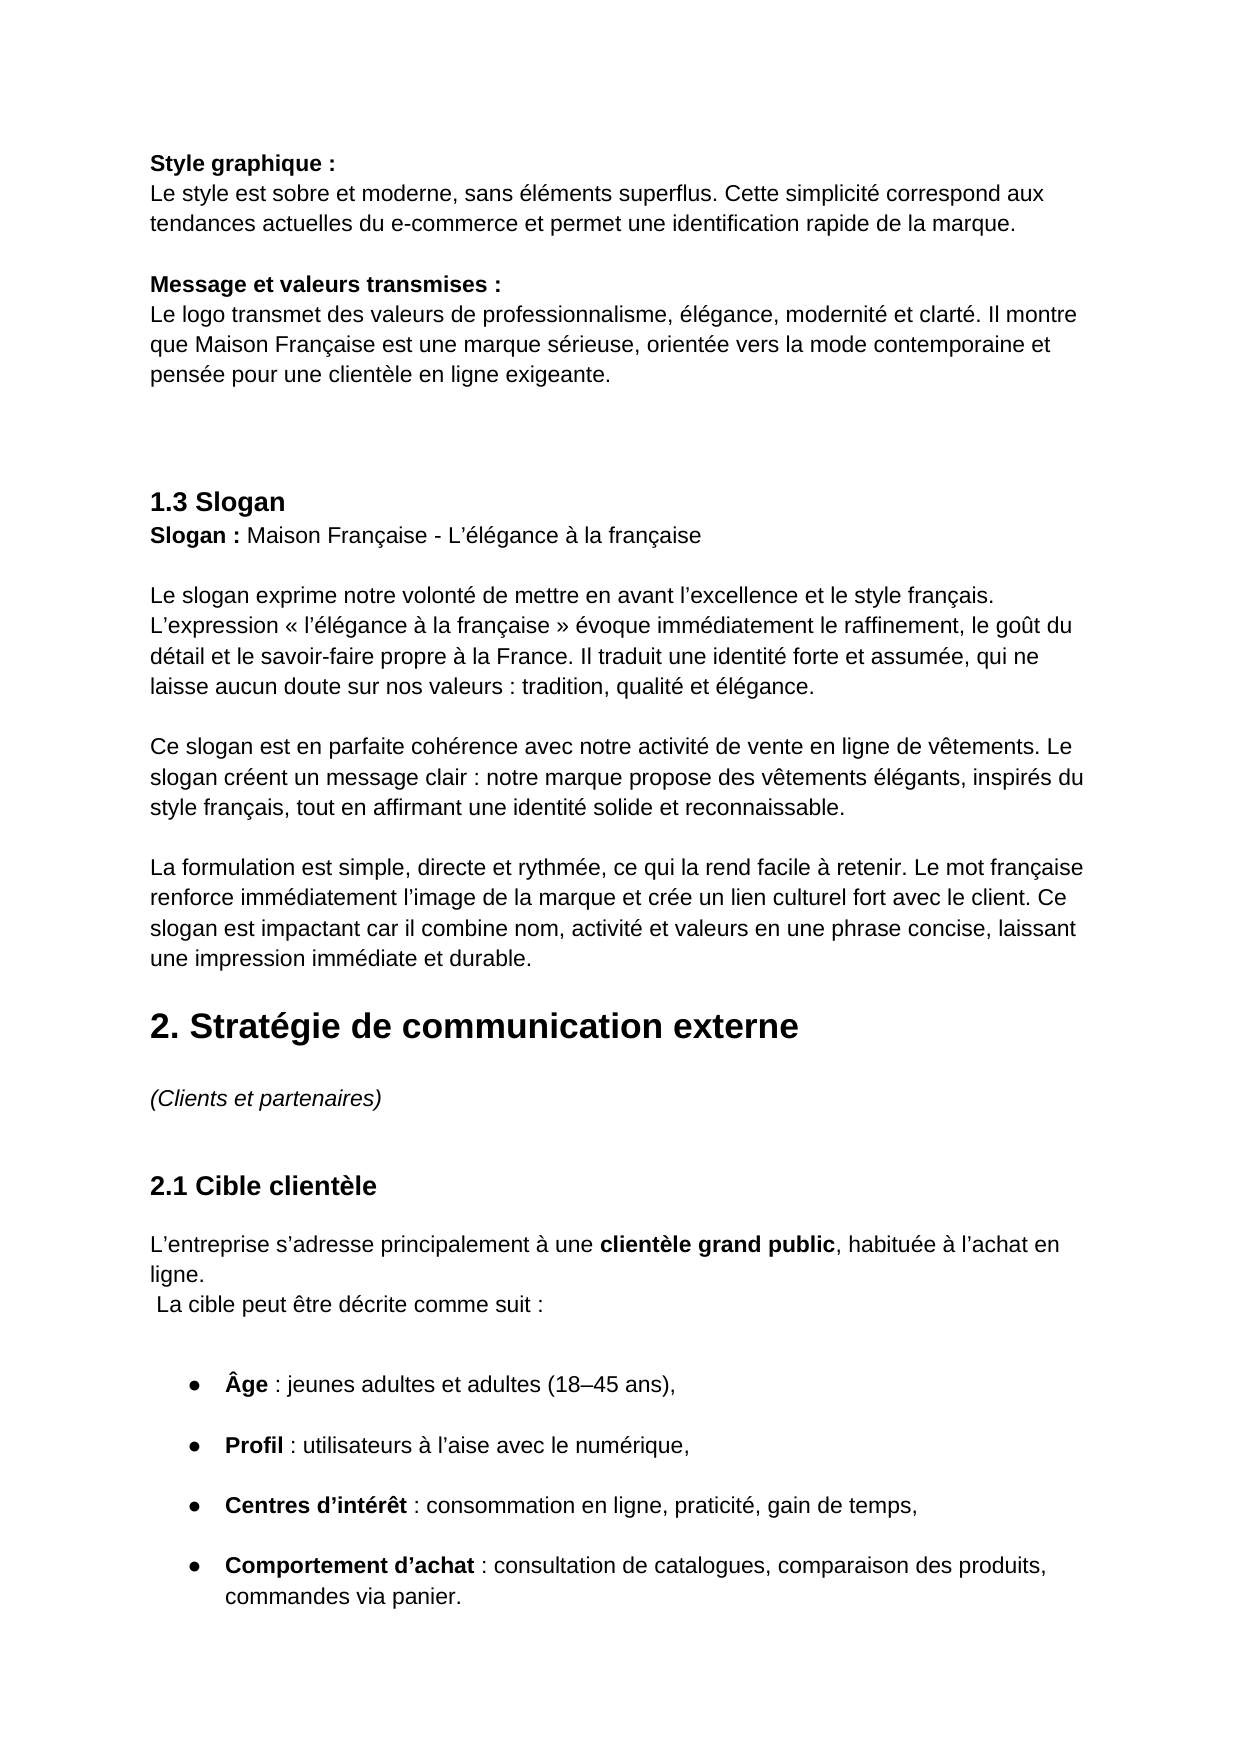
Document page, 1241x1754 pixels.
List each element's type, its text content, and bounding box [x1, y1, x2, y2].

text (Clients et partenaires) [150, 1085, 1091, 1112]
subtitle 2. Stratégie de communication externe [150, 1005, 1091, 1046]
text Message et valeurs transmises : Le logo transmet des valeurs de professionnalisme, élégance, modernité et clarté. Il montre que Maison Française est une marque sérieuse, orientée vers la mode contemporaine et pensée pour une clientèle en ligne exigeante. [150, 271, 1091, 388]
text La formulation est simple, directe et rythmée, ce qui la rend facile à retenir. Le mot française renforce immédiatement l’image de la marque et crée un lien culturel fort avec le client. Ce slogan est impactant car il combine nom, activité et valeurs en une phrase concise, laissant une impression immédiate et durable. [150, 824, 1091, 971]
text Ce slogan est en parfaite cohérence avec notre activité de vente en ligne de vêtements. Le slogan créent un message clair : notre marque propose des vêtements élégants, inspirés du style français, tout en affirmant une identité solide et reconnaissable. [150, 703, 1091, 820]
list Profil : utilisateurs à l’aise avec le numérique, [187, 1432, 1091, 1488]
subtitle 1.3 Slogan [150, 486, 1091, 517]
list Centres d’intérêt : consommation en ligne, praticité, gain de temps, [187, 1492, 1091, 1549]
subtitle 2.1 Cible clientèle [150, 1170, 1091, 1201]
text Le slogan exprime notre volonté de mettre en avant l’excellence et le style français. L’expression « l’élégance à la française » évoque immédiatement le raffinement, le goût du détail et le savoir-faire propre à la France. Il traduit une identité forte et assumée, qui ne laisse aucun doute sur nos valeurs : tradition, qualité et élégance. [150, 552, 1091, 699]
text Style graphique : Le style est sobre et moderne, sans éléments superflus. Cette simplicité correspond aux tendances actuelles du e-commerce et permet une identification rapide de la marque. [150, 150, 1091, 237]
list Âge : jeunes adultes et adultes (18–45 ans), [187, 1371, 1091, 1428]
list Comportement d’achat : consultation de catalogues, comparaison des produits, commandes via panier. [187, 1552, 1091, 1639]
text L’entreprise s’adresse principalement à une clientèle grand public, habituée à l’achat en ligne. La cible peut être décrite comme suit : [150, 1231, 1091, 1317]
text Slogan : Maison Française - L’élégance à la française [150, 522, 1091, 548]
